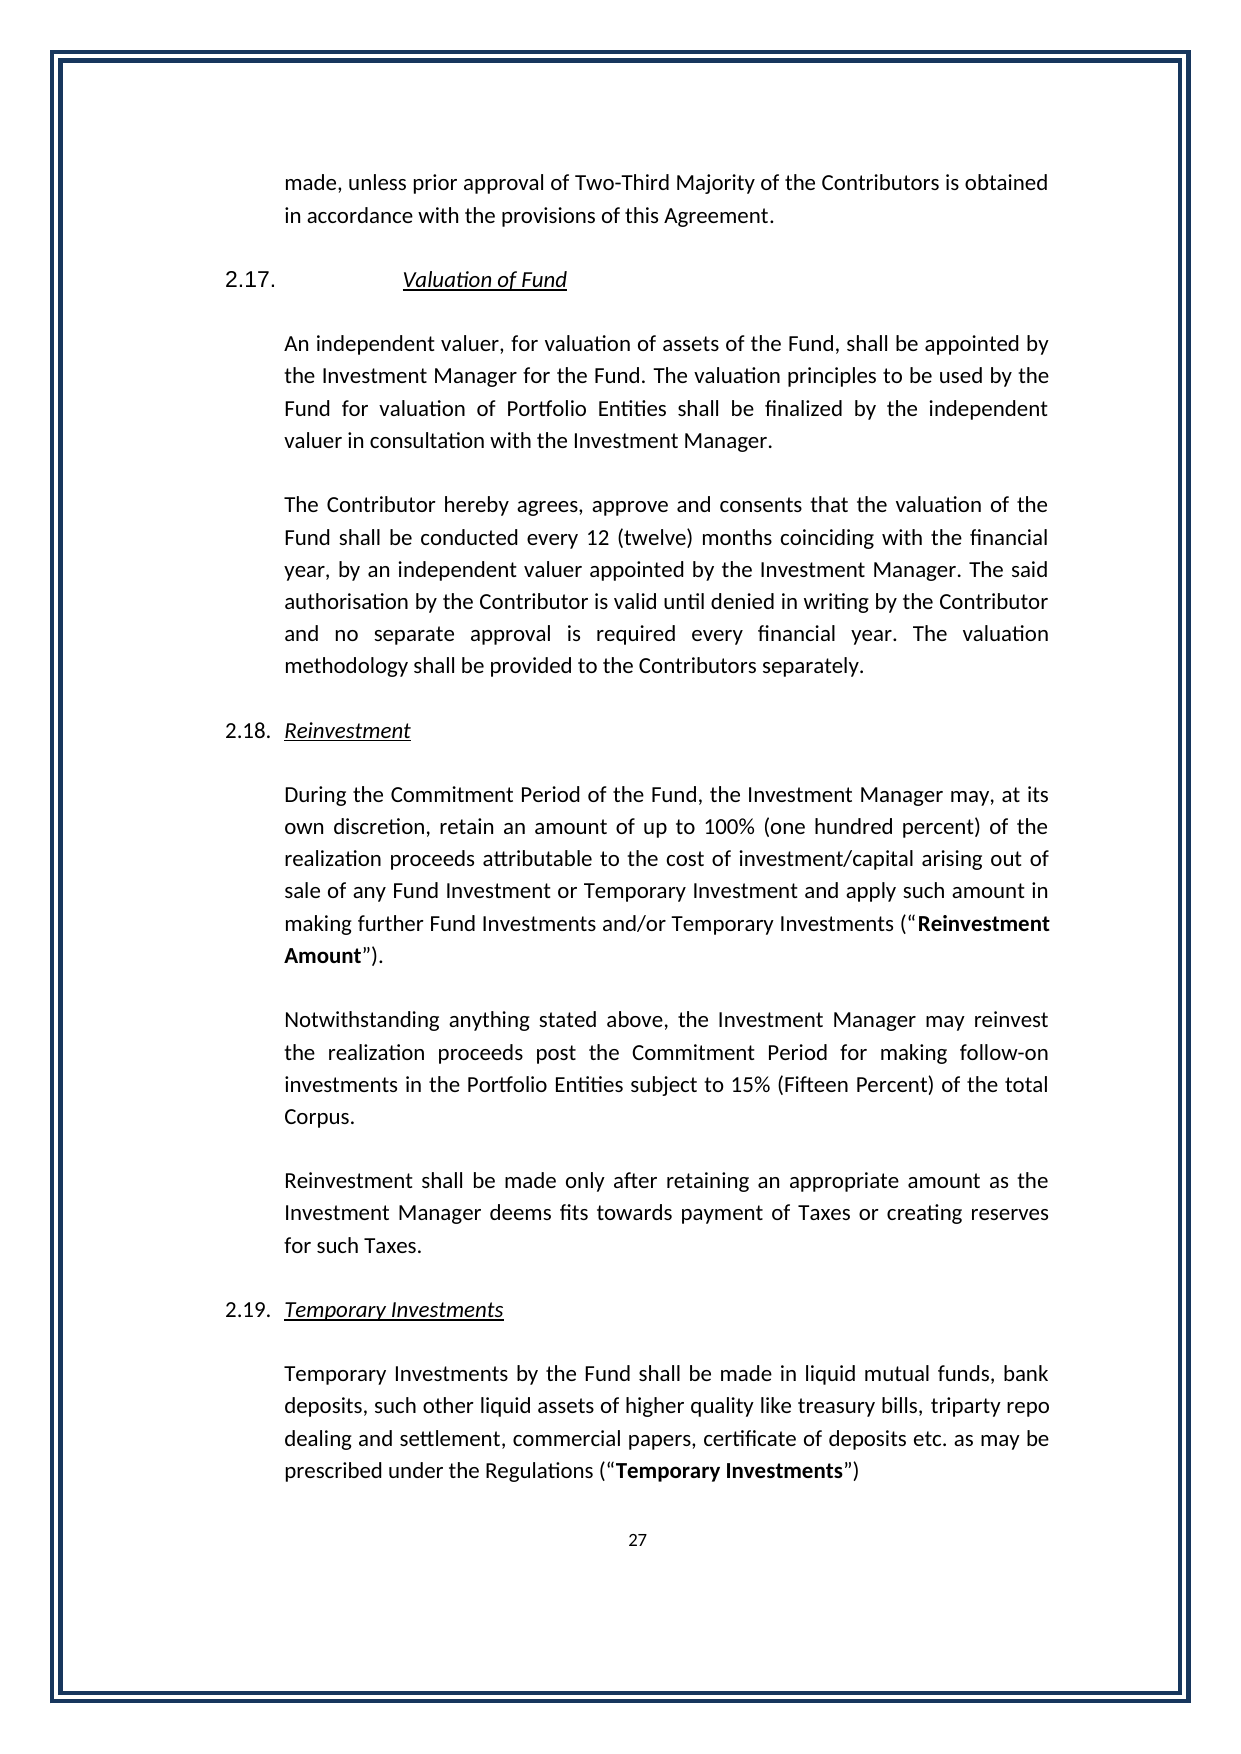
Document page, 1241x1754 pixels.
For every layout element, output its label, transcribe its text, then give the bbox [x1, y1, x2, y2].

text made, unless prior approval of Two-Third Majority of the Contributors is obtained in accordance with the provisions of this Agreement. [284, 168, 1050, 229]
text Notwithstanding anything stated above, the Investment Manager may reinvest the realization proceeds post the Commitment Period for making follow-on investments in the Portfolio Entities subject to 15% (Fifteen Percent) of the total Corpus. [284, 1005, 1050, 1130]
text An independent valuer, for valuation of assets of the Fund, shall be appointed by the Investment Manager for the Fund. The valuation principles to be used by the Fund for valuation of Portfolio Entities shall be finalized by the independent valuer in consultation with the Investment Manager. [284, 329, 1050, 454]
list Temporary Investments [225, 1295, 1050, 1323]
text Reinvestment shall be made only after retaining an appropriate amount as the Investment Manager deems fits towards payment of Taxes or creating reserves for such Taxes. [284, 1166, 1050, 1259]
list Reinvestment [225, 716, 1050, 744]
list Valuation of Fund [225, 265, 1050, 293]
text The Contributor hereby agrees, approve and consents that the valuation of the Fund shall be conducted every 12 (twelve) months coinciding with the financial year, by an independent valuer appointed by the Investment Manager. The said authorisation by the Contributor is valid until denied in writing by the Contributor and no separate approval is required every financial year. The valuation methodology shall be provided to the Contributors separately. [284, 490, 1050, 679]
text During the Commitment Period of the Fund, the Investment Manager may, at its own discretion, retain an amount of up to 100% (one hundred percent) of the realization proceeds attributable to the cost of investment/capital arising out of sale of any Fund Investment or Temporary Investment and apply such amount in making further Fund Investments and/or Temporary Investments (“Reinvestment Amount”). [284, 780, 1050, 969]
text Temporary Investments by the Fund shall be made in liquid mutual funds, bank deposits, such other liquid assets of higher quality like treasury bills, triparty repo dealing and settlement, commercial papers, certificate of deposits etc. as may be prescribed under the Regulations (“Temporary Investments”) [284, 1359, 1050, 1484]
